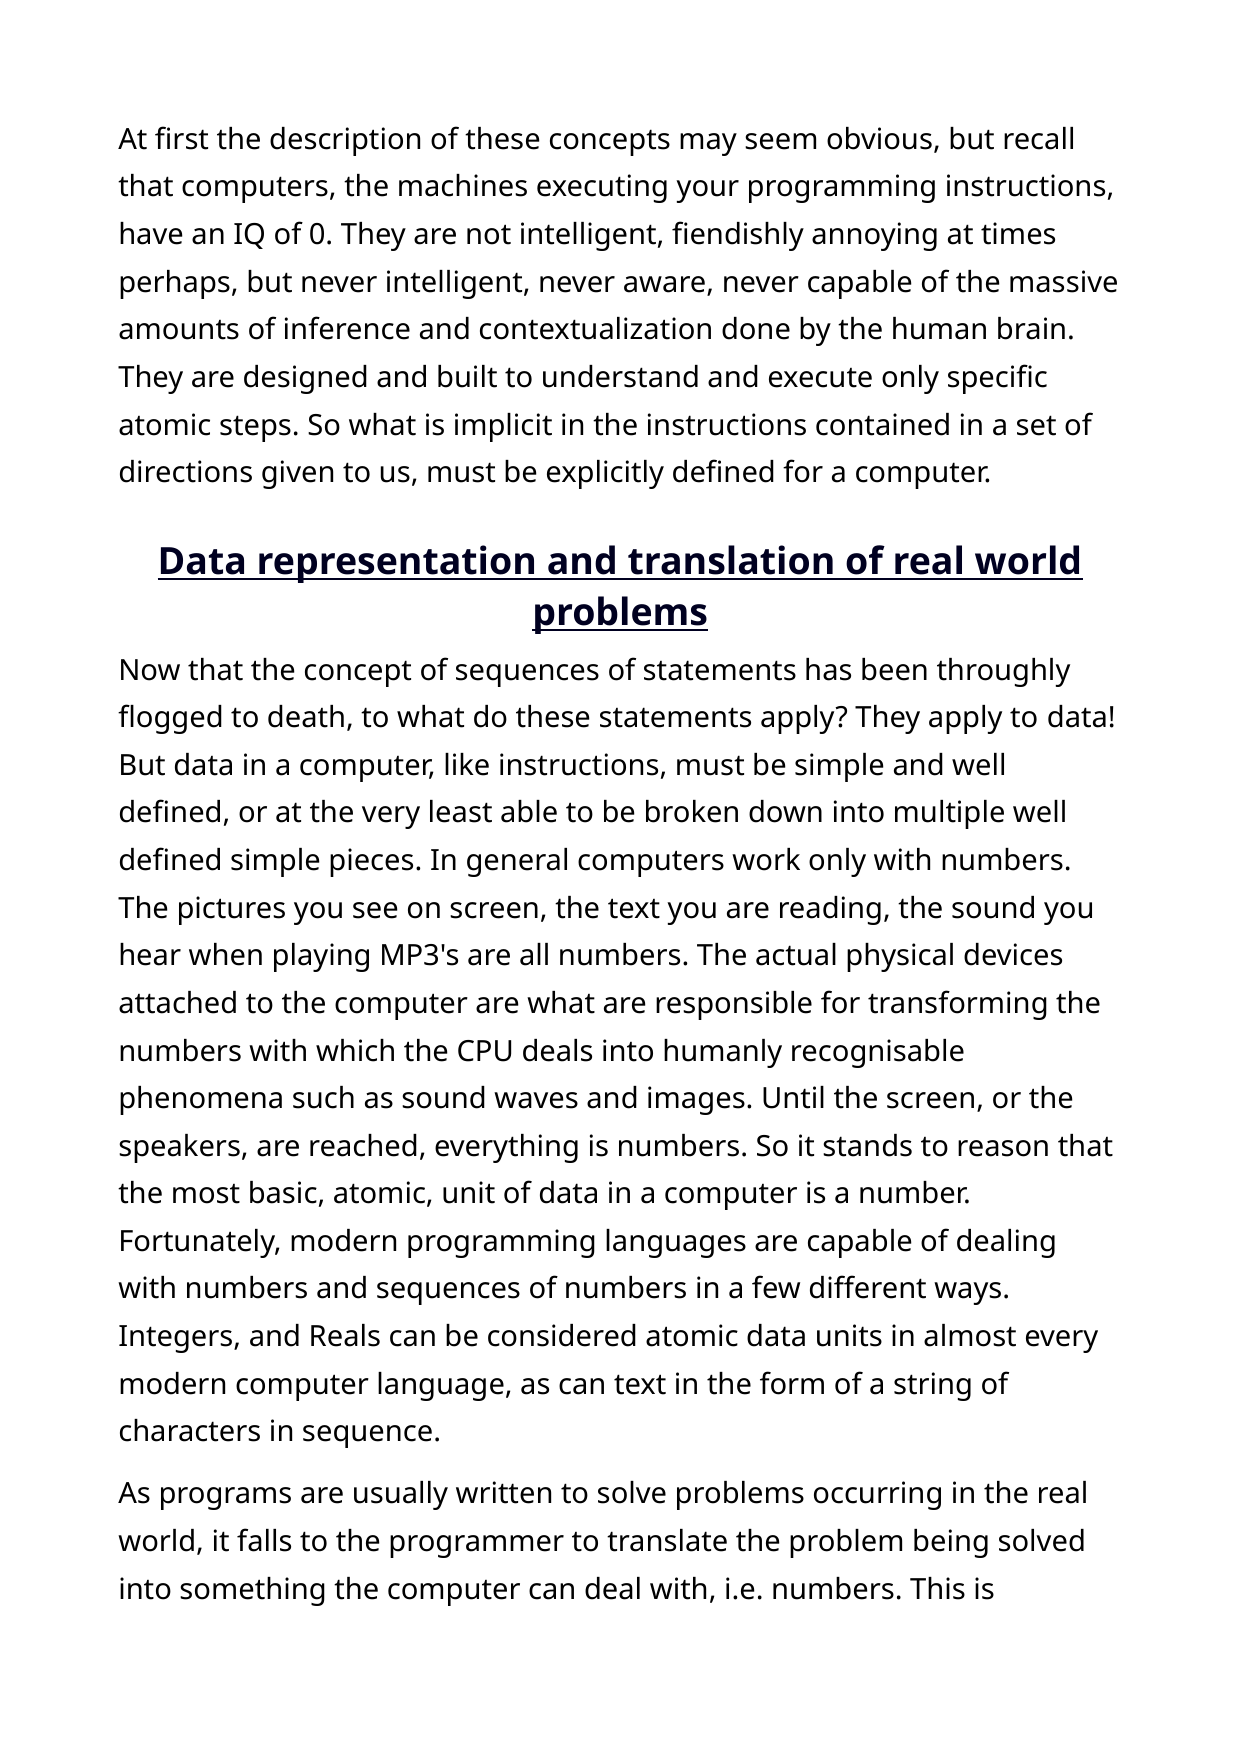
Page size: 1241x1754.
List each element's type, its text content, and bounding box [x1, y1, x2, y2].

text Now that the concept of sequences of statements has been throughly flogged to death, to what do these statements apply? They apply to data! But data in a computer, like instructions, must be simple and well defined, or at the very least able to be broken down into multiple well defined simple pieces. In general computers work only with numbers. The pictures you see on screen, the text you are reading, the sound you hear when playing MP3's are all numbers. The actual physical devices attached to the computer are what are responsible for transforming the numbers with which the CPU deals into humanly recognisable phenomena such as sound waves and images. Until the screen, or the speakers, are reached, everything is numbers. So it stands to reason that the most basic, atomic, unit of data in a computer is a number. Fortunately, modern programming languages are capable of dealing with numbers and sequences of numbers in a few different ways. Integers, and Reals can be considered atomic data units in almost every modern computer language, as can text in the form of a string of characters in sequence. [118, 649, 1122, 1450]
text At first the description of these concepts may seem obvious, but recall that computers, the machines executing your programming instructions, have an IQ of 0. They are not intelligent, fiendishly annoying at times perhaps, but never intelligent, never aware, never capable of the massive amounts of inference and contextualization done by the human brain. They are designed and built to understand and execute only specific atomic steps. So what is implicit in the instructions contained in a set of directions given to us, must be explicitly defined for a computer. [118, 118, 1122, 491]
text As programs are usually written to solve problems occurring in the real world, it falls to the programmer to translate the problem being solved into something the computer can deal with, i.e. numbers. This is [118, 1473, 1122, 1608]
subtitle Data representation and translation of real world problems [118, 534, 1122, 636]
